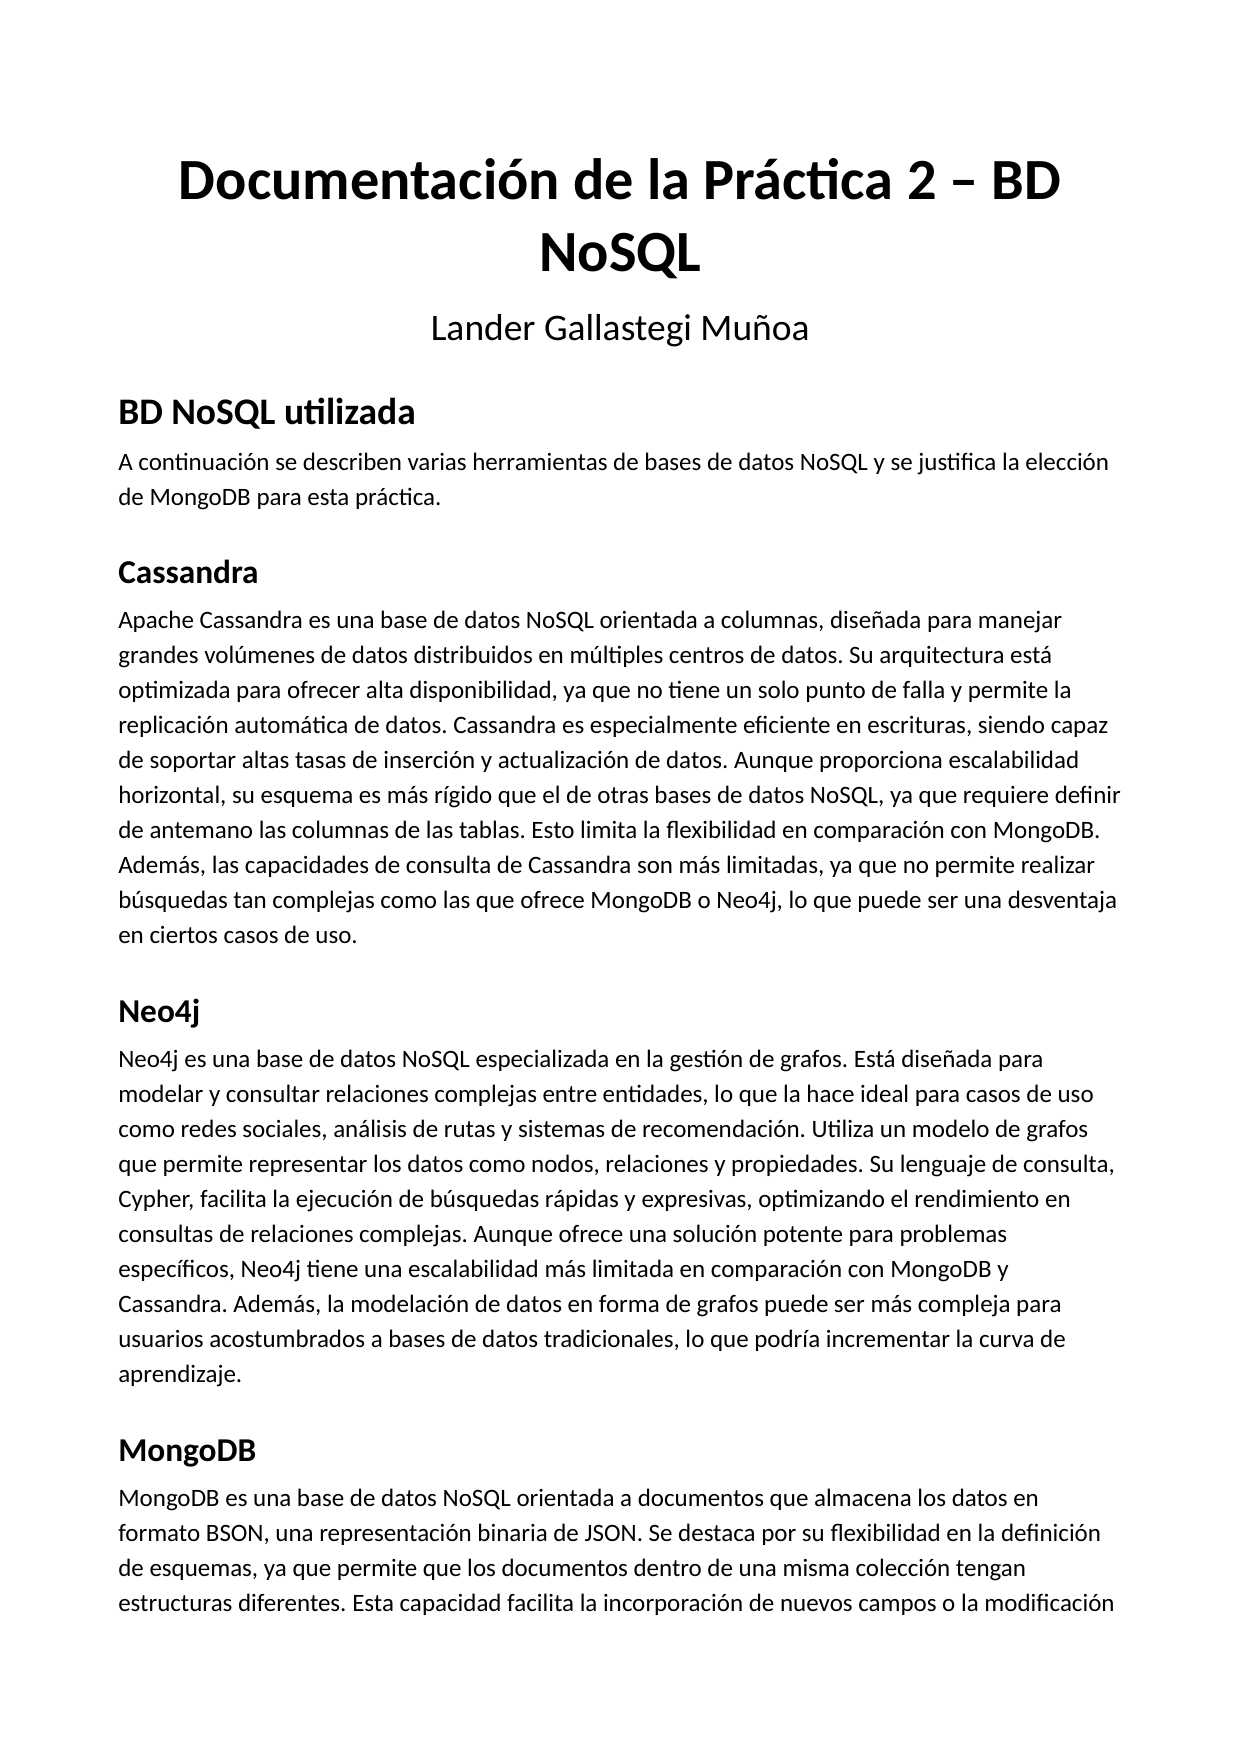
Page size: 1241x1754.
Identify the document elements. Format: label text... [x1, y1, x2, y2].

title Documentación de la Práctica 2 – BD NoSQL [118, 143, 1122, 286]
subtitle MongoDB [118, 1429, 1122, 1469]
text MongoDB es una base de datos NoSQL orientada a documentos que almacena los datos en formato BSON, una representación binaria de JSON. Se destaca por su flexibilidad en la definición de esquemas, ya que permite que los documentos dentro de una misma colección tengan estructuras diferentes. Esta capacidad facilita la incorporación de nuevos campos o la modificación [118, 1482, 1122, 1617]
subtitle BD NoSQL utilizada [118, 388, 1122, 433]
text Neo4j es una base de datos NoSQL especializada en la gestión de grafos. Está diseñada para modelar y consultar relaciones complejas entre entidades, lo que la hace ideal para casos de uso como redes sociales, análisis de rutas y sistemas de recomendación. Utiliza un modelo de grafos que permite representar los datos como nodos, relaciones y propiedades. Su lenguaje de consulta, Cypher, facilita la ejecución de búsquedas rápidas y expresivas, optimizando el rendimiento en consultas de relaciones complejas. Aunque ofrece una solución potente para problemas específicos, Neo4j tiene una escalabilidad más limitada en comparación con MongoDB y Cassandra. Además, la modelación de datos en forma de grafos puede ser más compleja para usuarios acostumbrados a bases de datos tradicionales, lo que podría incrementar la curva de aprendizaje. [118, 1043, 1122, 1389]
subtitle Cassandra [118, 551, 1122, 592]
text A continuación se describen varias herramientas de bases de datos NoSQL y se justifica la elección de MongoDB para esta práctica. [118, 446, 1122, 512]
subtitle Lander Gallastegi Muñoa [118, 304, 1122, 350]
subtitle Neo4j [118, 990, 1122, 1031]
text Apache Cassandra es una base de datos NoSQL orientada a columnas, diseñada para manejar grandes volúmenes de datos distribuidos en múltiples centros de datos. Su arquitectura está optimizada para ofrecer alta disponibilidad, ya que no tiene un solo punto de falla y permite la replicación automática de datos. Cassandra es especialmente eficiente en escrituras, siendo capaz de soportar altas tasas de inserción y actualización de datos. Aunque proporciona escalabilidad horizontal, su esquema es más rígido que el de otras bases de datos NoSQL, ya que requiere definir de antemano las columnas de las tablas. Esto limita la flexibilidad en comparación con MongoDB. Además, las capacidades de consulta de Cassandra son más limitadas, ya que no permite realizar búsquedas tan complejas como las que ofrece MongoDB o Neo4j, lo que puede ser una desventaja en ciertos casos de uso. [118, 605, 1122, 950]
